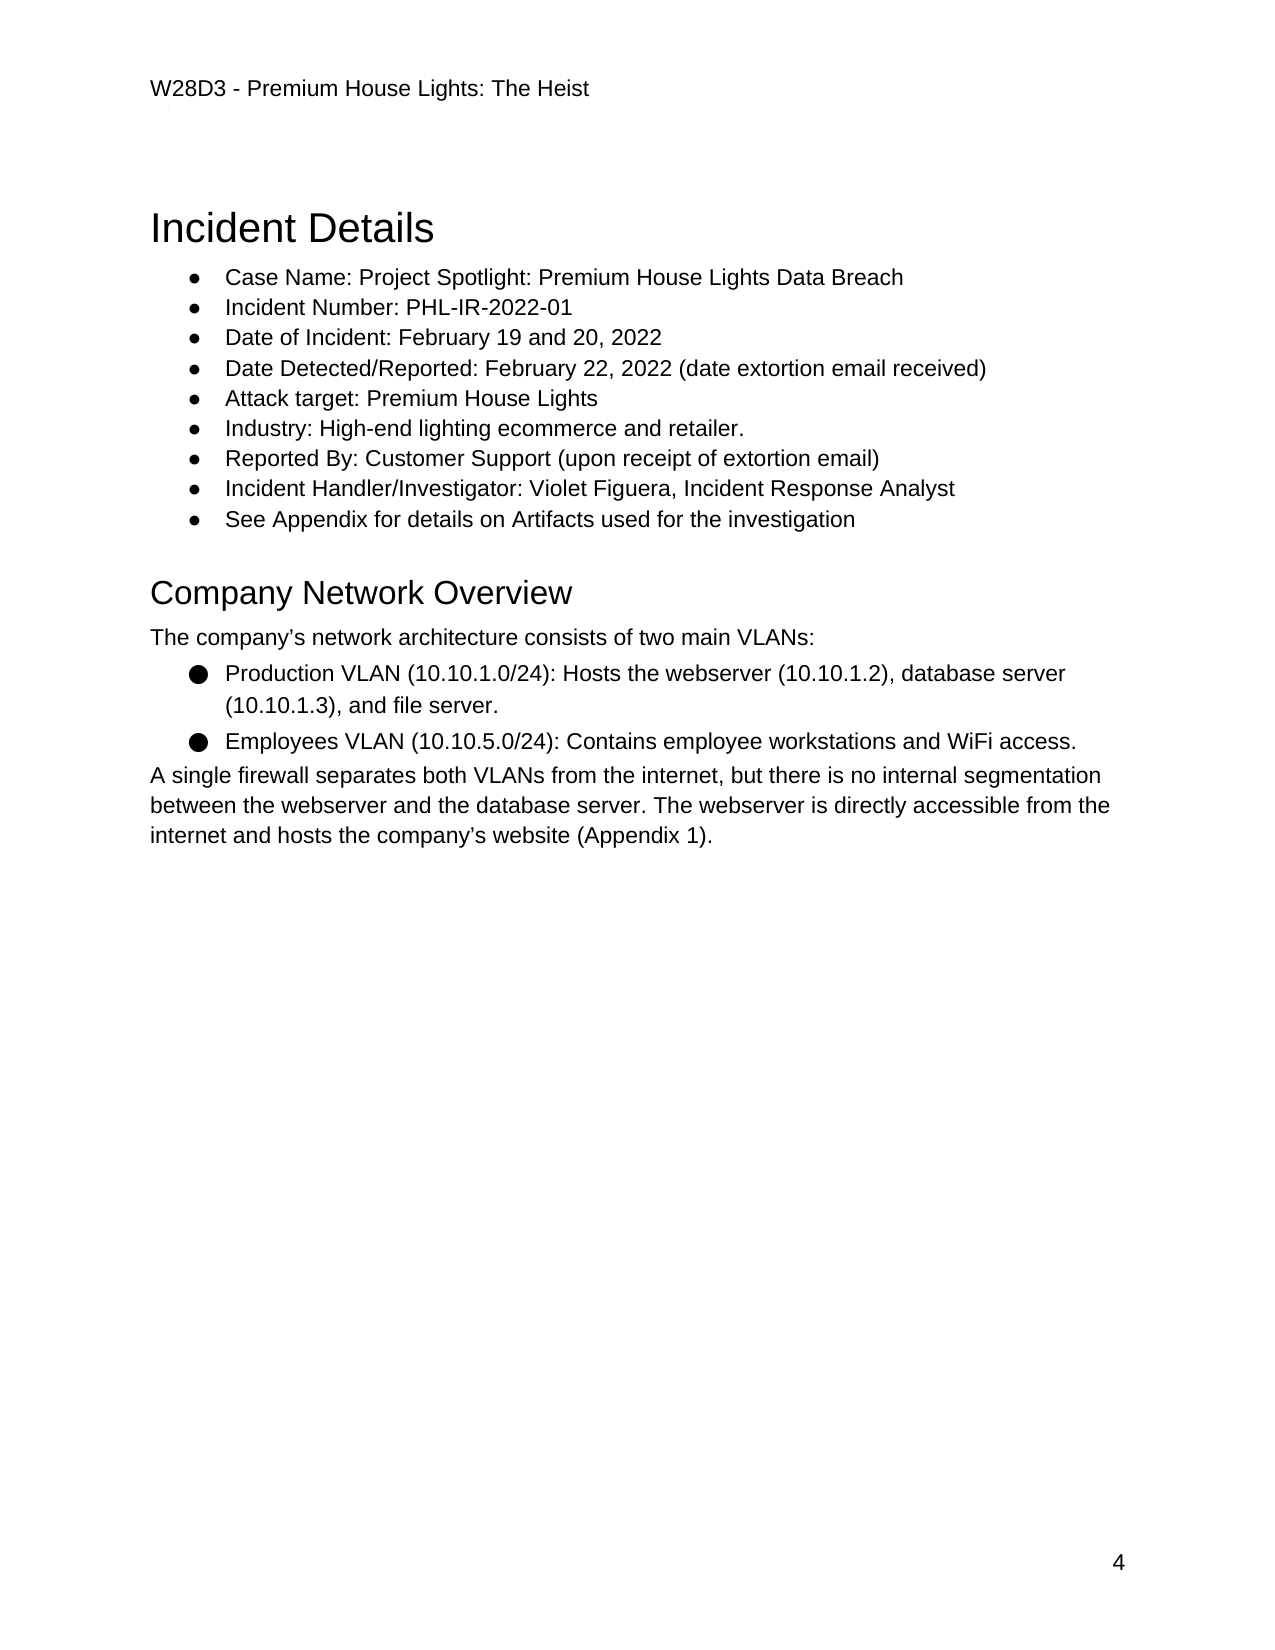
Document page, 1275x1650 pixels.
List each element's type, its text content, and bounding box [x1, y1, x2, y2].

subtitle Incident Details [150, 203, 1125, 251]
list Incident Number: PHL-IR-2022-01 [187, 294, 1125, 320]
list Date of Incident: February 19 and 20, 2022 [187, 324, 1125, 351]
list Reported By: Customer Support (upon receipt of extortion email) [187, 445, 1125, 471]
list Date Detected/Reported: February 22, 2022 (date extortion email received) [187, 354, 1125, 381]
list Case Name: Project Spotlight: Premium House Lights Data Breach [187, 264, 1125, 290]
text The company’s network architecture consists of two main VLANs: [150, 624, 1125, 651]
list Incident Handler/Investigator: Violet Figuera, Incident Response Analyst [187, 475, 1125, 502]
list See Appendix for details on Artifacts used for the investigation [187, 506, 1125, 532]
list Industry: High-end lighting ecommerce and retailer. [187, 415, 1125, 441]
list Attack target: Premium House Lights [187, 385, 1125, 411]
list Employees VLAN (10.10.5.0/24): Contains employee workstations and WiFi access. [187, 722, 1125, 757]
subtitle Company Network Overview [150, 573, 1125, 612]
list Production VLAN (10.10.1.0/24): Hosts the webserver (10.10.1.2), database server (10.10.1.3), and file server. [187, 654, 1125, 719]
text A single firewall separates both VLANs from the internet, but there is no internal segmentation between the webserver and the database server. The webserver is directly accessible from the internet and hosts the company’s website (Appendix 1). [150, 762, 1125, 848]
